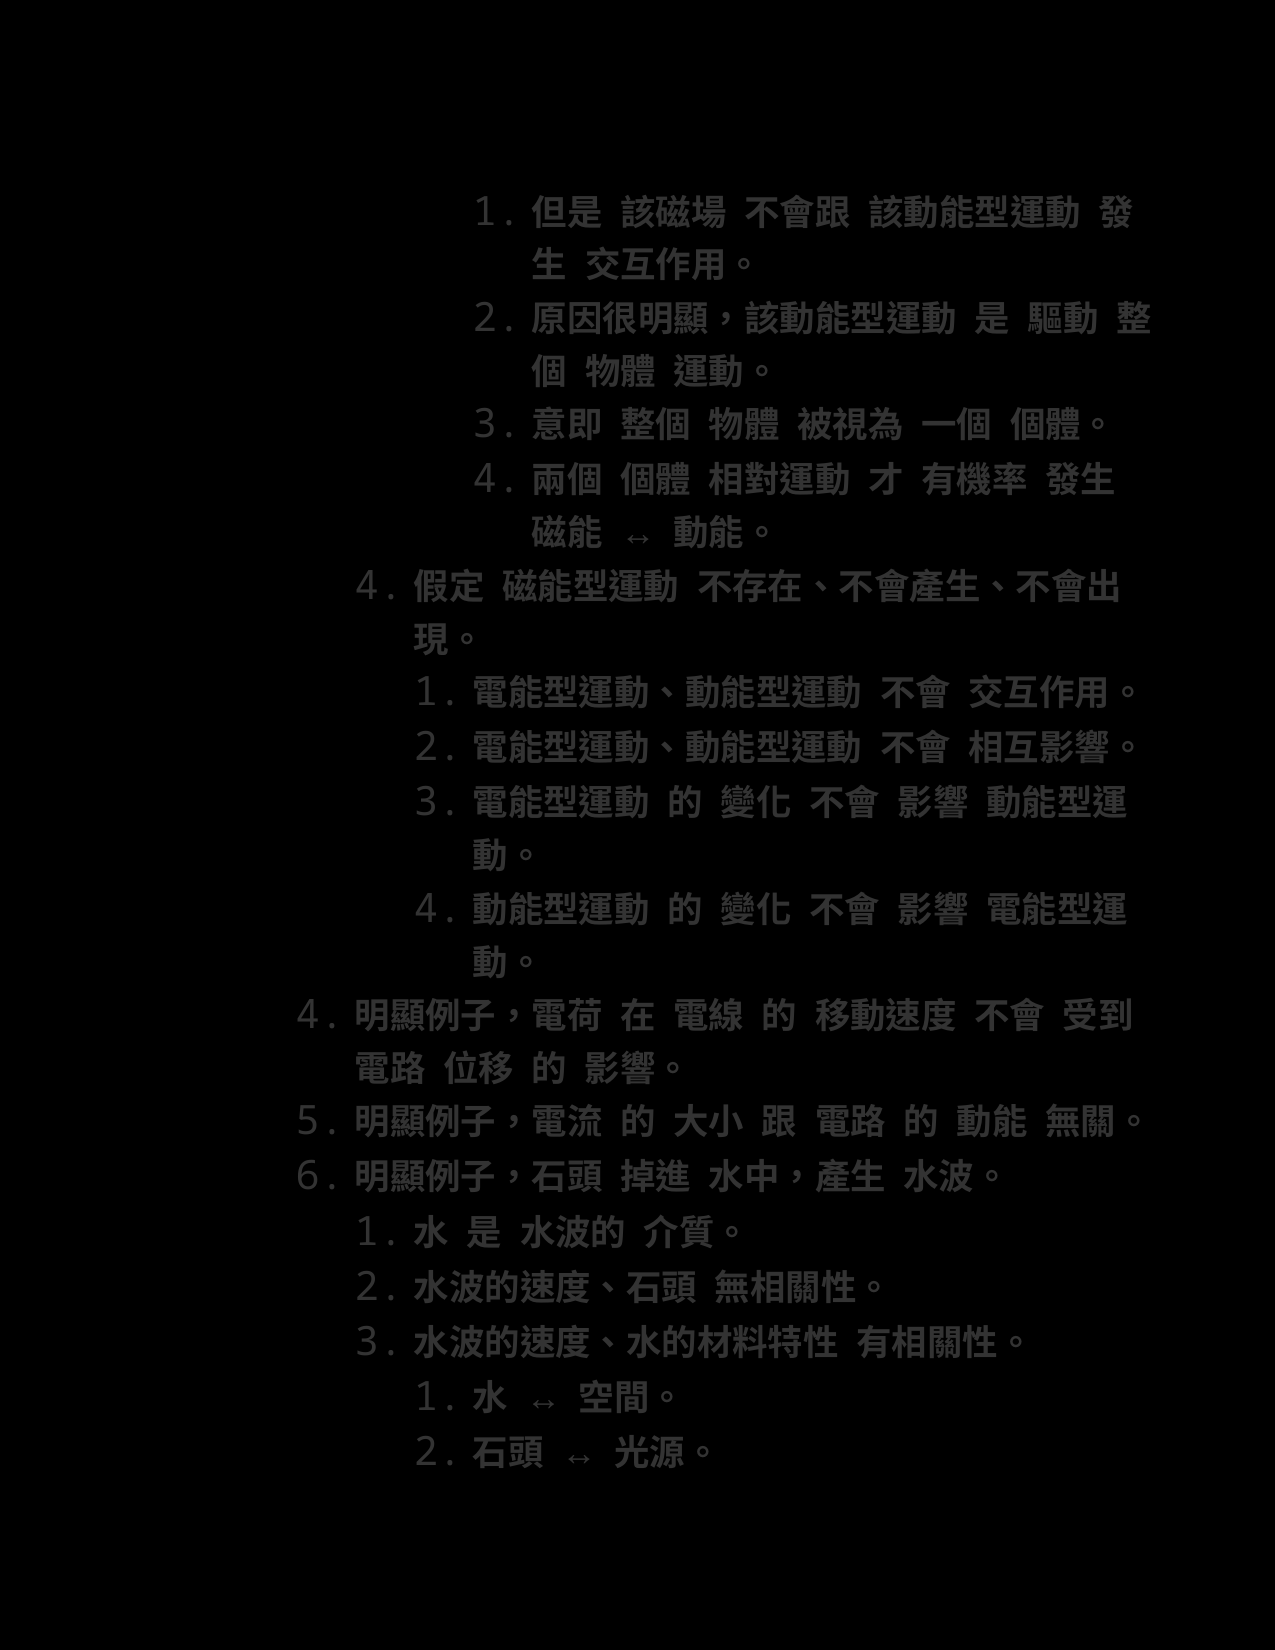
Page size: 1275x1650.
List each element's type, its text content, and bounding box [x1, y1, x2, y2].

list 但是 該磁場 不會跟 該動能型運動 發生 交互作用。 [472, 182, 1157, 288]
list 明顯例子，電流 的 大小 跟 電路 的 動能 無關。 [295, 1091, 1157, 1147]
list 原因很明顯，該動能型運動 是 驅動 整個 物體 運動。 [472, 288, 1157, 394]
list 水波的速度、石頭 無相關性。 [354, 1257, 1157, 1312]
list 電能型運動、動能型運動 不會 相互影響。 [413, 717, 1157, 772]
list 水波的速度、水的材料特性 有相關性。 [354, 1312, 1157, 1367]
list 水 是 水波的 介質。 [354, 1202, 1157, 1257]
list 意即 整個 物體 被視為 一個 個體。 [472, 394, 1157, 449]
list 水 ↔ 空間。 [413, 1367, 1157, 1422]
list 電能型運動 的 變化 不會 影響 動能型運動。 [413, 772, 1157, 879]
list 假定 磁能型運動 不存在、不會產生、不會出現。 [354, 556, 1157, 662]
list 兩個 個體 相對運動 才 有機率 發生 磁能 ↔ 動能。 [472, 449, 1157, 556]
list 明顯例子，電荷 在 電線 的 移動速度 不會 受到 電路 位移 的 影響。 [295, 985, 1157, 1091]
list 明顯例子，石頭 掉進 水中，產生 水波。 [295, 1147, 1157, 1202]
list 電能型運動、動能型運動 不會 交互作用。 [413, 662, 1157, 717]
list 動能型運動 的 變化 不會 影響 電能型運動。 [413, 879, 1157, 985]
list 石頭 ↔ 光源。 [413, 1422, 1157, 1477]
